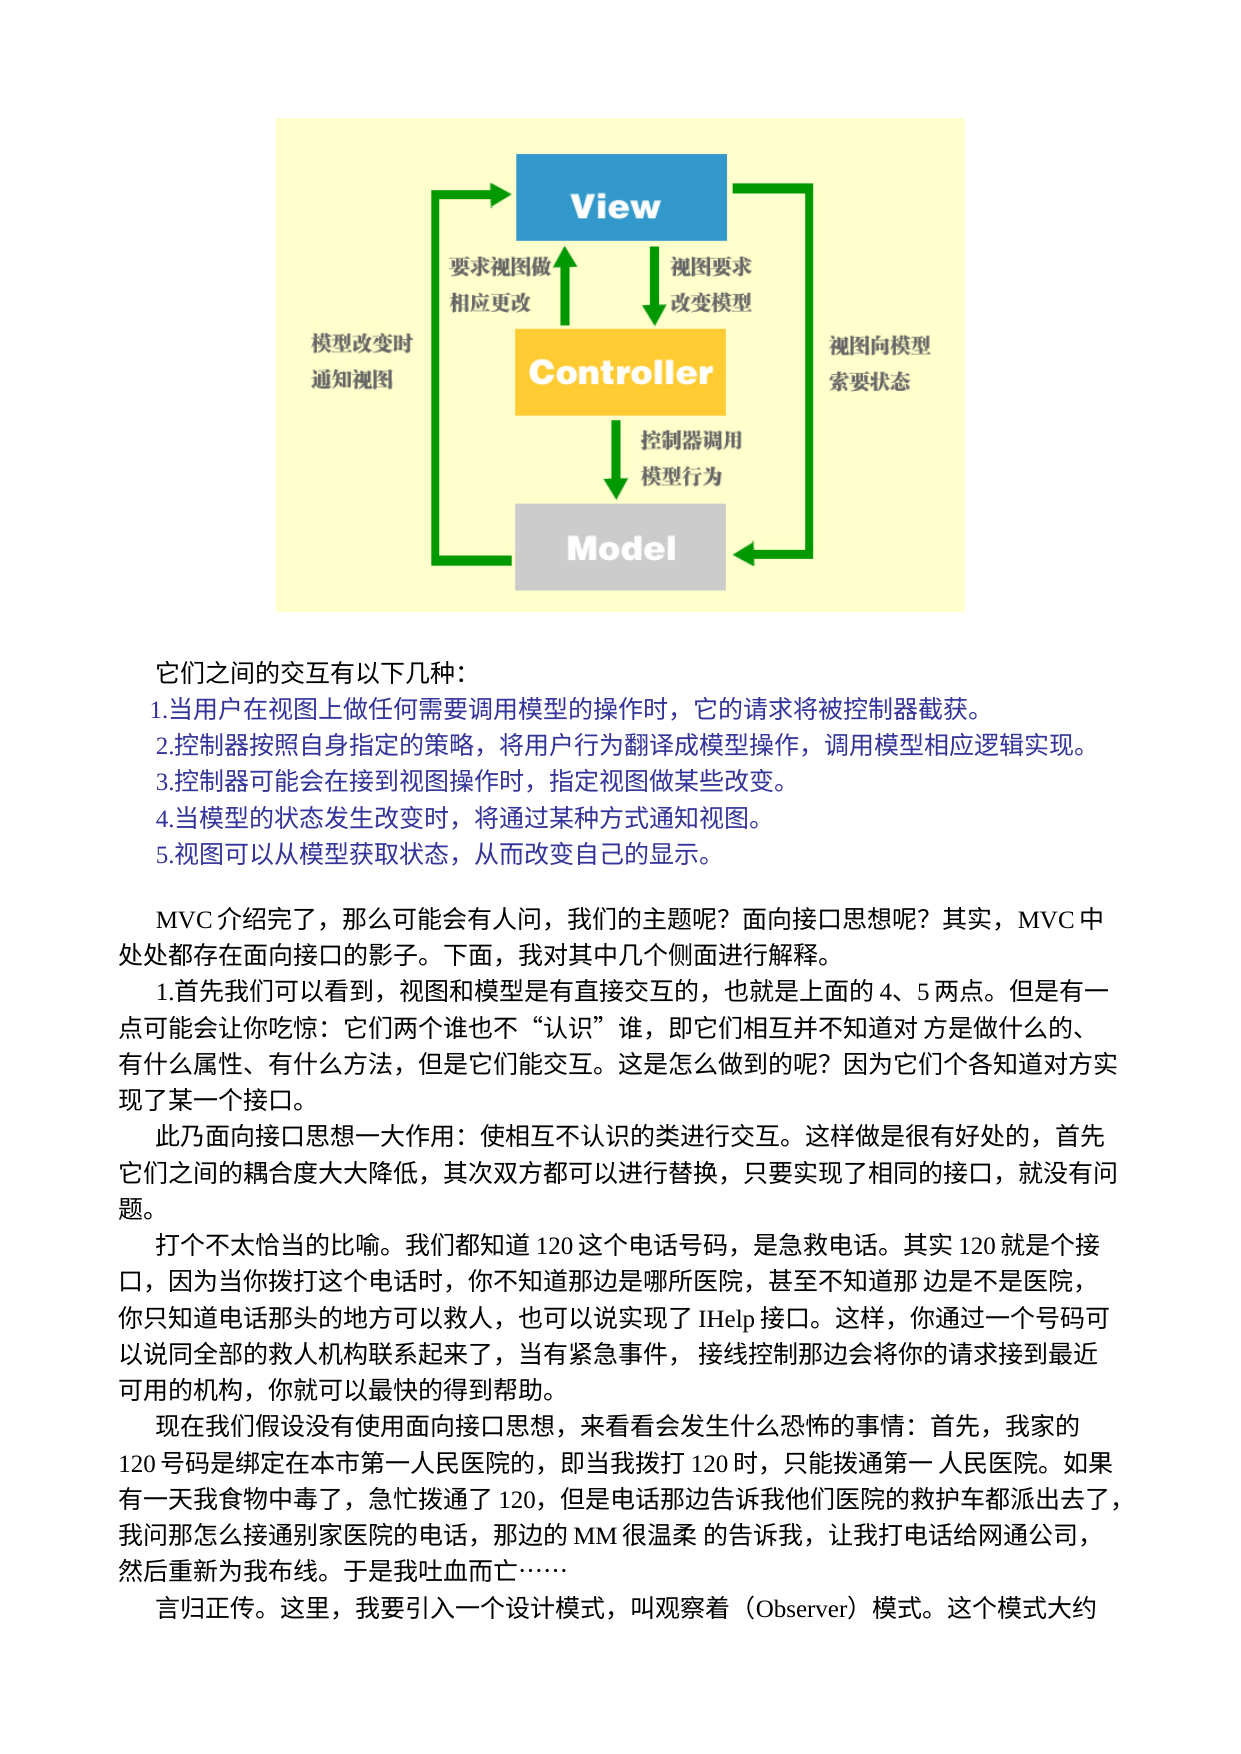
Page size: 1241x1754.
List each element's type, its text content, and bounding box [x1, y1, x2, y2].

picture [275, 118, 965, 612]
text 它们之间的交互有以下几种： 1.当用户在视图上做任何需要调用模型的操作时，它的请求将被控制器截获。 2.控制器按照自身指定的策略，将用户行为翻译成模型操作，调用模型相应逻辑实现。 3.控制器可能会在接到视图操作时，指定视图做某些改变。 4.当模型的状态发生改变时，将通过某种方式通知视图。 5.视图可以从模型获取状态，从而改变自己的显示。 MVC介绍完了，那么可能会有人问，我们的主题呢？面向接口思想呢？其实，MVC中处处都存在面向接口的影子。下面，我对其中几个侧面进行解释。 1.首先我们可以看到，视图和模型是有直接交互的，也就是上面的4、5两点。但是有一点可能会让你吃惊：它们两个谁也不“认识”谁，即它们相互并不知道对 方是做什么的、有什么属性、有什么方法，但是它们能交互。这是怎么做到的呢？因为它们个各知道对方实现了某一个接口。 此乃面向接口思想一大作用：使相互不认识的类进行交互。这样做是很有好处的，首先它们之间的耦合度大大降低，其次双方都可以进行替换，只要实现了相同的接口，就没有问题。 打个不太恰当的比喻。我们都知道120这个电话号码，是急救电话。其实120就是个接口，因为当你拨打这个电话时，你不知道那边是哪所医院，甚至不知道那 边是不是医院，你只知道电话那头的地方可以救人，也可以说实现了IHelp接口。这样，你通过一个号码可以说同全部的救人机构联系起来了，当有紧急事件， 接线控制那边会将你的请求接到最近可用的机构，你就可以最快的得到帮助。 现在我们假设没有使用面向接口思想，来看看会发生什么恐怖的事情：首先，我家的120号码是绑定在本市第一人民医院的，即当我拨打120时，只能拨通第一 人民医院。如果有一天我食物中毒了，急忙拨通了120，但是电话那边告诉我他们医院的救护车都派出去了，我问那怎么接通别家医院的电话，那边的MM很温柔 的告诉我，让我打电话给网通公司，然后重新为我布线。于是我吐血而亡…… 言归正传。这里，我要引入一个设计模式，叫观察着（Observer）模式。这个模式大约是这样的：整个模式中有两种实体：观察者和被观察者，它们分别实 现一个接口，这里我们姑且叫做IObserver与IObserverSubject。IObserver只有一个方法，例如叫Update，当被观察者 状态改变时，调用这个方法，用来通知观察者。IObserverSubject接口有两个方法，都是供观察者调用。一个用来将观察者注册为此被观察者的观 察对象，另一个用于将观察者移除。 一般情况下，一个被观察者对应多个观察者。 在MVC中，视图是观察者，模型是被观察者，当模型状态改变时，调用所有观察者的Update方法，通知视图模型有变，视图在Update方法里写下响应 代码，完成操作。通过这个方法，视图和模型就可以在仅依赖接口的情形下进行交互，而不必强耦合，而且在模型不变的情况下，视图可以随意替换。（只要实现了 IObserver） [118, 624, 1122, 1624]
